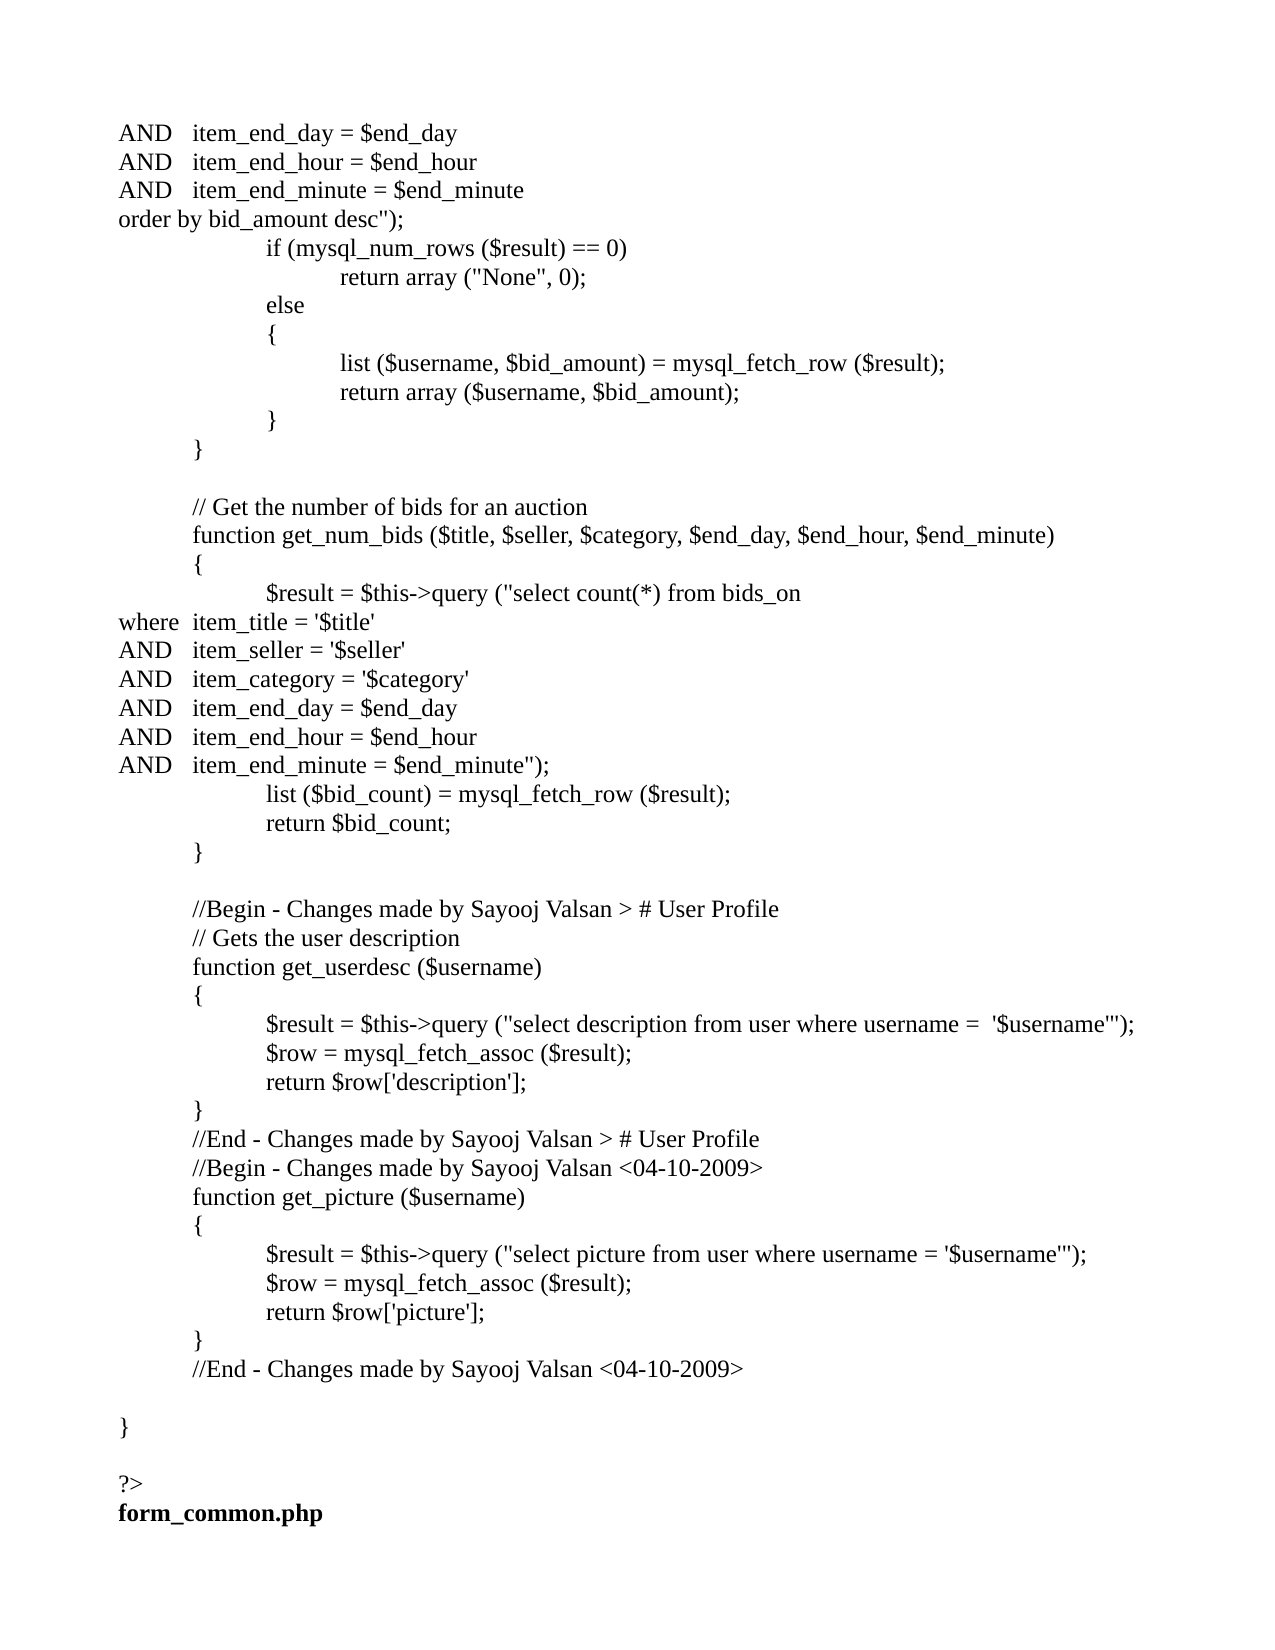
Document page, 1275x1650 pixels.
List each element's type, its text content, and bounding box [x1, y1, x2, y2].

text AND item_category = '$category' [118, 664, 1157, 693]
text return $row['picture']; [118, 1297, 1157, 1326]
text AND item_end_hour = $end_hour [118, 722, 1157, 751]
text AND item_end_minute = $end_minute [118, 176, 1157, 204]
text { [118, 319, 1157, 348]
text return $row['description']; [118, 1067, 1157, 1096]
text order by bid_amount desc"); [118, 204, 1157, 233]
text $result = $this->query ("select description from user where username = '$username'"); [118, 1009, 1157, 1038]
text //Begin - Changes made by Sayooj Valsan <04-10-2009> [118, 1153, 1157, 1182]
text } [118, 837, 1157, 866]
text ?> [118, 1469, 1157, 1498]
text AND item_end_day = $end_day [118, 693, 1157, 722]
text //End - Changes made by Sayooj Valsan > # User Profile [118, 1124, 1157, 1153]
text $result = $this->query ("select count(*) from bids_on [118, 578, 1157, 607]
text function get_picture ($username) [118, 1182, 1157, 1211]
text $row = mysql_fetch_assoc ($result); [118, 1268, 1157, 1297]
text // Get the number of bids for an auction [118, 492, 1157, 521]
text { [118, 1211, 1157, 1239]
text } [118, 406, 1157, 434]
text // Gets the user description [118, 923, 1157, 952]
text } [118, 1096, 1157, 1124]
text where item_title = '$title' [118, 607, 1157, 636]
text list ($bid_count) = mysql_fetch_row ($result); [118, 779, 1157, 808]
text { [118, 549, 1157, 578]
text else [118, 291, 1157, 319]
text AND item_seller = '$seller' [118, 636, 1157, 664]
text list ($username, $bid_amount) = mysql_fetch_row ($result); [118, 348, 1157, 377]
text return $bid_count; [118, 808, 1157, 837]
text if (mysql_num_rows ($result) == 0) [118, 233, 1157, 262]
text //Begin - Changes made by Sayooj Valsan > # User Profile [118, 894, 1157, 923]
text function get_userdesc ($username) [118, 952, 1157, 981]
text return array ($username, $bid_amount); [118, 377, 1157, 406]
text //End - Changes made by Sayooj Valsan <04-10-2009> [118, 1354, 1157, 1383]
text $row = mysql_fetch_assoc ($result); [118, 1038, 1157, 1067]
text function get_num_bids ($title, $seller, $category, $end_day, $end_hour, $end_minute) [118, 521, 1157, 549]
text } [118, 1326, 1157, 1354]
text } [118, 1412, 1157, 1441]
text { [118, 981, 1157, 1009]
text form_common.php [118, 1498, 1157, 1527]
text AND item_end_minute = $end_minute"); [118, 751, 1157, 779]
text $result = $this->query ("select picture from user where username = '$username'"); [118, 1239, 1157, 1268]
text } [118, 434, 1157, 463]
text AND item_end_day = $end_day [118, 118, 1157, 147]
text return array ("None", 0); [118, 262, 1157, 291]
text AND item_end_hour = $end_hour [118, 147, 1157, 176]
